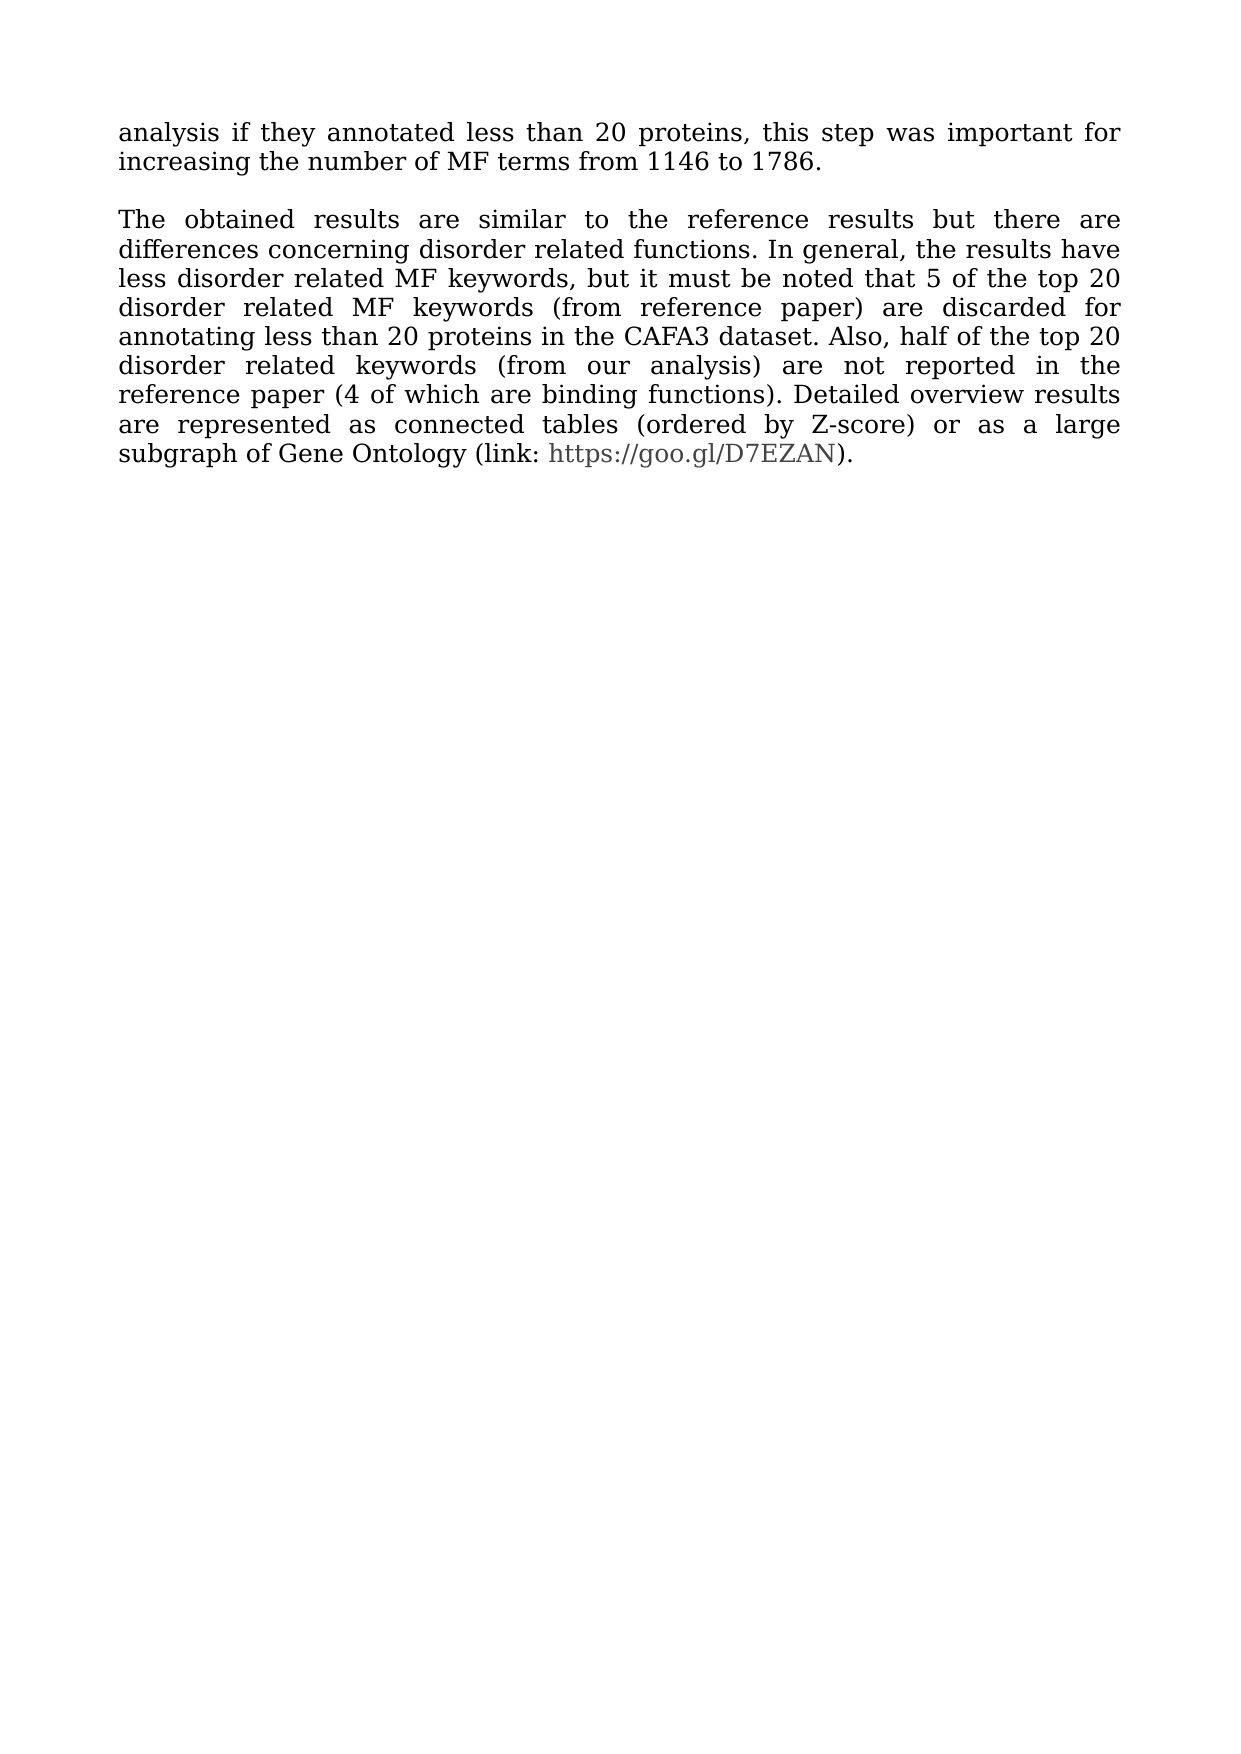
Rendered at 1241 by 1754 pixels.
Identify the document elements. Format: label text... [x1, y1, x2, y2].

text analysis if they annotated less than 20 proteins, this step was important for increasing the number of MF terms from 1146 to 1786. [118, 118, 1122, 176]
text The obtained results are similar to the reference results but there are differences concerning disorder related functions. In general, the results have less disorder related MF keywords, but it must be noted that 5 of the top 20 disorder related MF keywords (from reference paper) are discarded for annotating less than 20 proteins in the CAFA3 dataset. Also, half of the top 20 disorder related keywords (from our analysis) are not reported in the reference paper (4 of which are binding functions). Detailed overview results are represented as connected tables (ordered by Z-score) or as a large subgraph of Gene Ontology (link: https://goo.gl/D7EZAN). [118, 206, 1122, 468]
